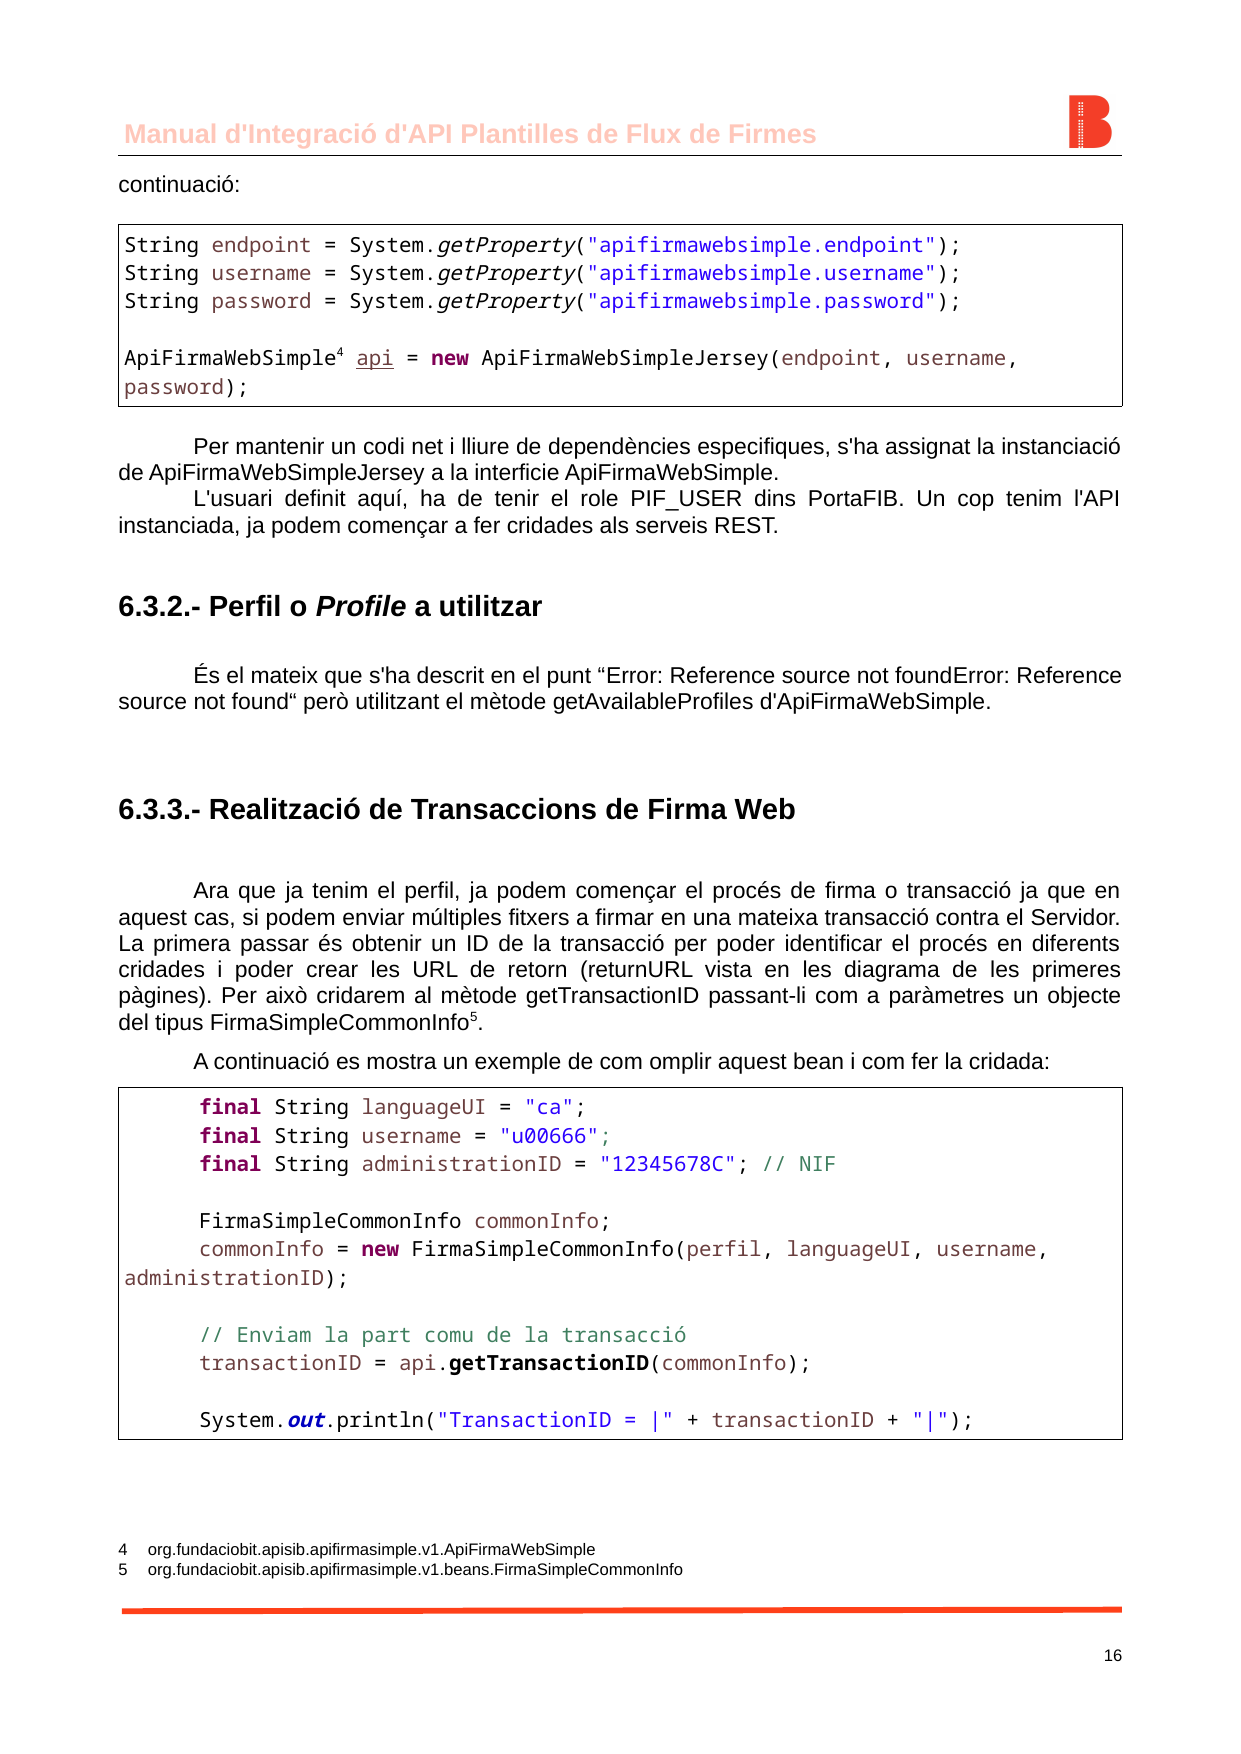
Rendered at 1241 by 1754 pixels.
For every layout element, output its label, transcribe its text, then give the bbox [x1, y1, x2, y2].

subtitle Realització de Transaccions de Firma Web [118, 792, 1122, 826]
subtitle Perfil o Profile a utilitzar [118, 589, 1122, 623]
picture [1063, 94, 1117, 150]
text L'usuari definit aquí, ha de tenir el role PIF_USER dins PortaFIB. Un cop tenim l'API instanciada, ja podem començar a fer cridades als serveis REST. [118, 485, 1122, 538]
text És el mateix que s'ha descrit en el punt “S'ha produït un error: no s'ha trobat la font de referènciaS'ha produït un error: no s'ha trobat la font de referència“ però utilitzant el mètode getAvailableProfiles d'ApiFirmaWebSimple. [118, 662, 1122, 714]
table_header final String languageUI = "ca"; final String username = "u00666"; final String administrationID = "12345678C"; // NIF FirmaSimpleCommonInfo commonInfo; commonInfo = new FirmaSimpleCommonInfo(perfil, languageUI, username, administrationID); // Enviam la part comu de la transacció transactionID = api.getTransactionID(commonInfo); System.out.println("TransactionID = |" + transactionID + "|"); [119, 1088, 1122, 1439]
text A continuació es mostra un exemple de com omplir aquest bean i com fer la cridada: [118, 1048, 1122, 1074]
text org.fundaciobit.apisib.apifirmasimple.v1.beans.FirmaSimpleCommonInfo [118, 1559, 1122, 1578]
text Per mantenir un codi net i lliure de dependències especifiques, s'ha assignat la instanciació de ApiFirmaWebSimpleJersey a la interficie ApiFirmaWebSimple. [118, 433, 1122, 485]
text Ara que ja tenim el perfil, ja podem començar el procés de firma o transacció ja que en aquest cas, si podem enviar múltiples fitxers a firmar en una mateixa transacció contra el Servidor. La primera passar és obtenir un ID de la transacció per poder identificar el procés en diferents cridades i poder crear les URL de retorn (returnURL vista en les diagrama de les primeres pàgines). Per això cridarem al mètode getTransactionID passant-li com a paràmetres un objecte del tipus FirmaSimpleCommonInfo. [118, 877, 1122, 1035]
table_header String endpoint = System.getProperty("apifirmawebsimple.endpoint"); String username = System.getProperty("apifirmawebsimple.username"); String password = System.getProperty("apifirmawebsimple.password"); ApiFirmaWebSimple api = new ApiFirmaWebSimpleJersey(endpoint, username, password); [119, 225, 1122, 406]
text continuació: [118, 171, 1122, 198]
